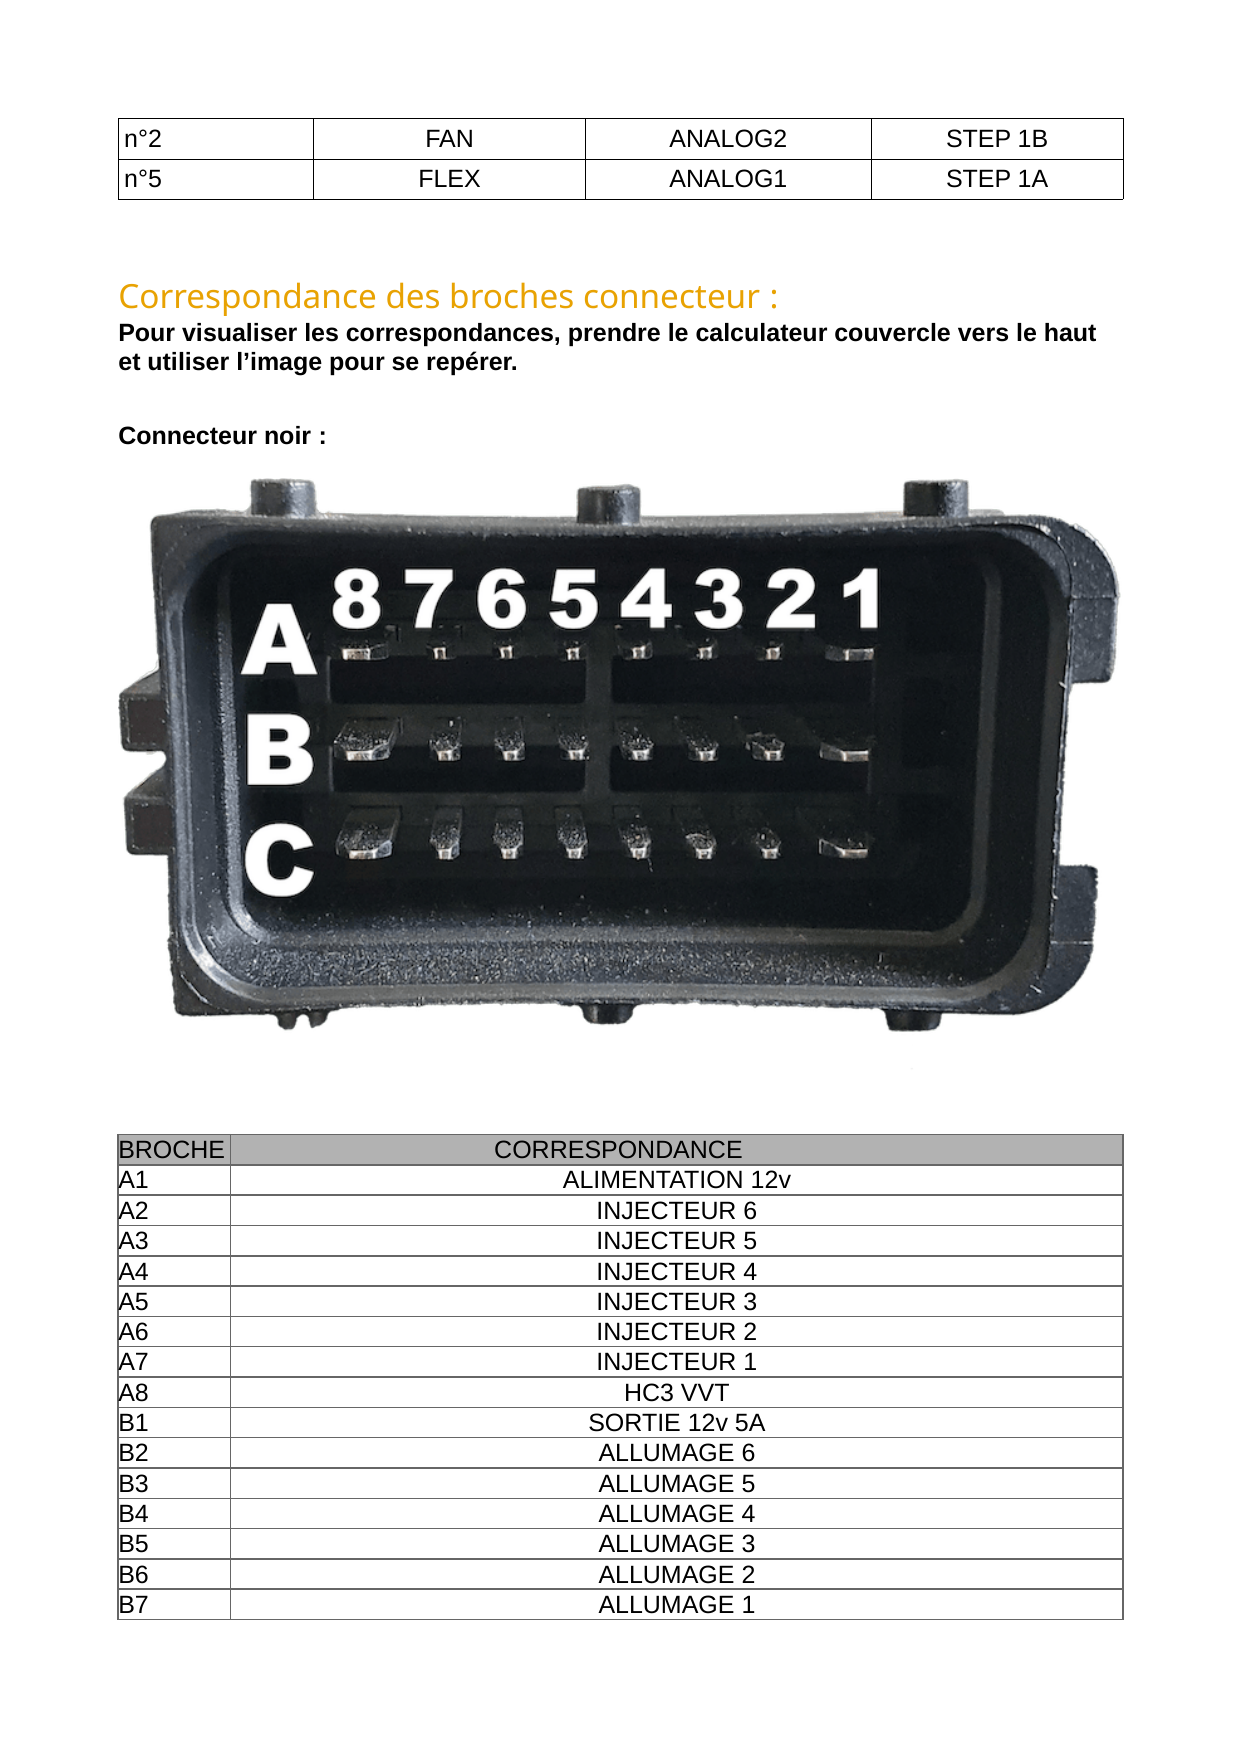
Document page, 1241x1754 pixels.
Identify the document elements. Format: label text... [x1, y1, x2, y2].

table_cell HC3 VVT [231, 1378, 1122, 1406]
table_cell ALLUMAGE 4 [231, 1499, 1122, 1528]
table_cell A7 [119, 1347, 230, 1376]
table_cell FAN [314, 119, 585, 158]
table_cell STEP 1A [872, 160, 1123, 199]
table_cell B3 [119, 1469, 230, 1497]
table_cell B4 [119, 1499, 230, 1528]
table_cell A3 [119, 1226, 230, 1255]
table_cell INJECTEUR 6 [231, 1196, 1122, 1224]
table_cell A8 [119, 1378, 230, 1406]
table_cell INJECTEUR 2 [231, 1317, 1122, 1346]
table_cell STEP 1B [872, 119, 1123, 158]
table_cell B7 [119, 1590, 230, 1619]
table_header CORRESPONDANCE [231, 1135, 1122, 1164]
table_header BROCHE [119, 1135, 230, 1164]
table_cell A1 [119, 1166, 230, 1194]
picture [118, 478, 1123, 1077]
table_cell ALLUMAGE 2 [231, 1560, 1122, 1588]
table_cell INJECTEUR 4 [231, 1257, 1122, 1285]
table_cell A6 [119, 1317, 230, 1346]
table_cell ALLUMAGE 5 [231, 1469, 1122, 1497]
table_cell n°2 [119, 119, 313, 158]
table_cell A5 [119, 1287, 230, 1316]
table_cell B5 [119, 1529, 230, 1558]
table_cell A2 [119, 1196, 230, 1224]
text Correspondance des broches connecteur : [118, 273, 1122, 318]
table_cell INJECTEUR 3 [231, 1287, 1122, 1316]
table_cell INJECTEUR 5 [231, 1226, 1122, 1255]
table_cell ANALOG1 [586, 160, 871, 199]
text Connecteur noir : [118, 421, 1122, 450]
table_cell SORTIE 12v 5A [231, 1408, 1122, 1437]
table_cell INJECTEUR 1 [231, 1347, 1122, 1376]
table_cell B2 [119, 1438, 230, 1467]
table_cell B6 [119, 1560, 230, 1588]
table_cell ALIMENTATION 12v [231, 1166, 1122, 1194]
table_cell n°5 [119, 160, 313, 199]
table_cell B1 [119, 1408, 230, 1437]
table_cell ALLUMAGE 6 [231, 1438, 1122, 1467]
table_cell ALLUMAGE 1 [231, 1590, 1122, 1619]
text Pour visualiser les correspondances, prendre le calculateur couvercle vers le haut et utiliser l’image pour se repérer. [118, 318, 1122, 376]
table_cell ALLUMAGE 3 [231, 1529, 1122, 1558]
table_cell FLEX [314, 160, 585, 199]
table_cell ANALOG2 [586, 119, 871, 158]
table_cell A4 [119, 1257, 230, 1285]
